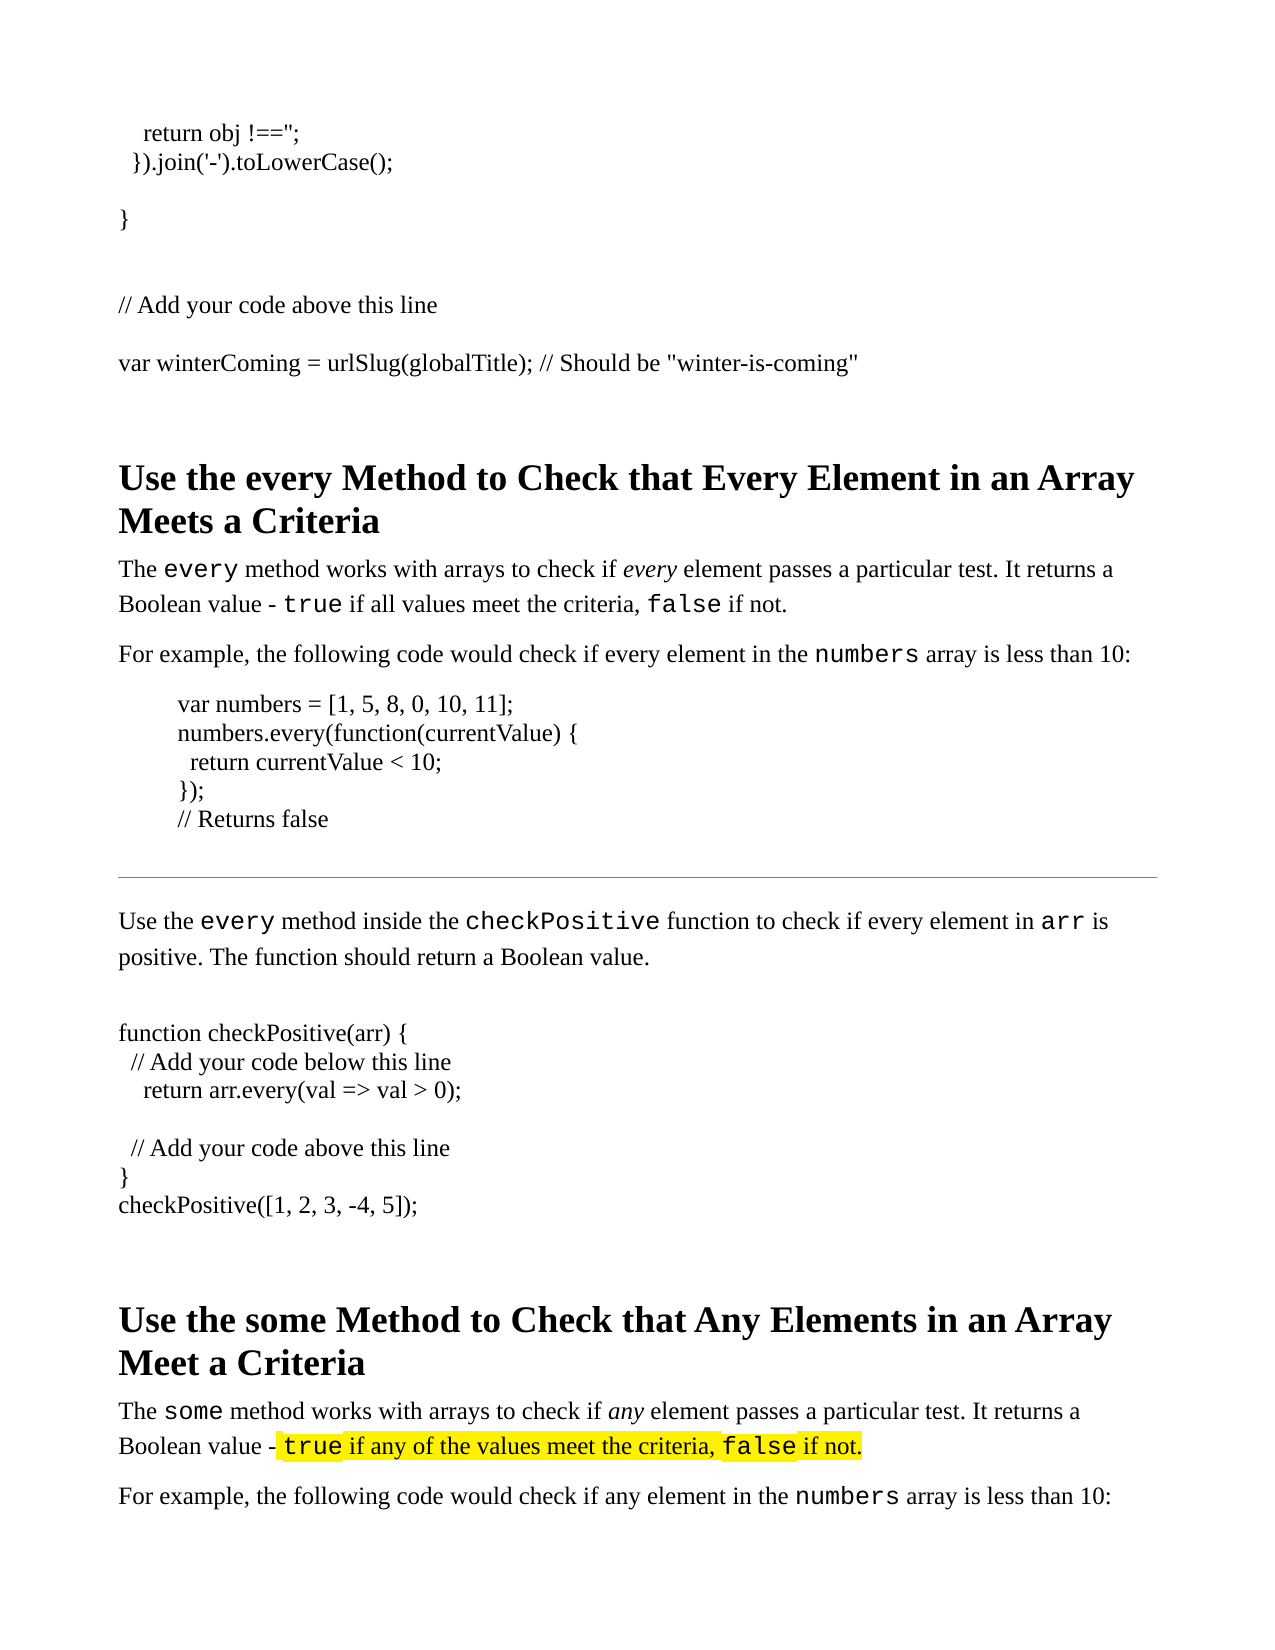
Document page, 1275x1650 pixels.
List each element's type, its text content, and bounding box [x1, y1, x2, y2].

text var winterComing = urlSlug(globalTitle); // Should be "winter-is-coming" [118, 348, 1157, 377]
text return arr.every(val => val > 0); [118, 1075, 1157, 1104]
text The every method works with arrays to check if every element passes a particular test. It returns a Boolean value - true if all values meet the criteria, false if not. [118, 554, 1157, 620]
text For example, the following code would check if any element in the numbers array is less than 10: [118, 1481, 1157, 1512]
text The some method works with arrays to check if any element passes a particular test. It returns a Boolean value - true if any of the values meet the criteria, false if not. [118, 1396, 1157, 1462]
text checkPositive([1, 2, 3, -4, 5]); [118, 1190, 1157, 1219]
subtitle Use the some Method to Check that Any Elements in an Array Meet a Criteria [118, 1297, 1157, 1384]
text } [118, 204, 1157, 233]
subtitle Use the every Method to Check that Every Element in an Array Meets a Criteria [118, 455, 1157, 541]
text Use the every method inside the checkPositive function to check if every element in arr is positive. The function should return a Boolean value. [118, 906, 1157, 970]
text // Add your code above this line [118, 1133, 1157, 1162]
text // Add your code above this line [118, 291, 1157, 319]
text return obj !==''; [118, 118, 1157, 147]
text } [118, 1162, 1157, 1190]
text var numbers = [1, 5, 8, 0, 10, 11]; numbers.every(function(currentValue) { return currentValue < 10; }); // Returns false [177, 689, 1098, 833]
text // Add your code below this line [118, 1047, 1157, 1075]
text For example, the following code would check if every element in the numbers array is less than 10: [118, 639, 1157, 670]
text function checkPositive(arr) { [118, 1018, 1157, 1047]
text }).join('-').toLowerCase(); [118, 147, 1157, 176]
